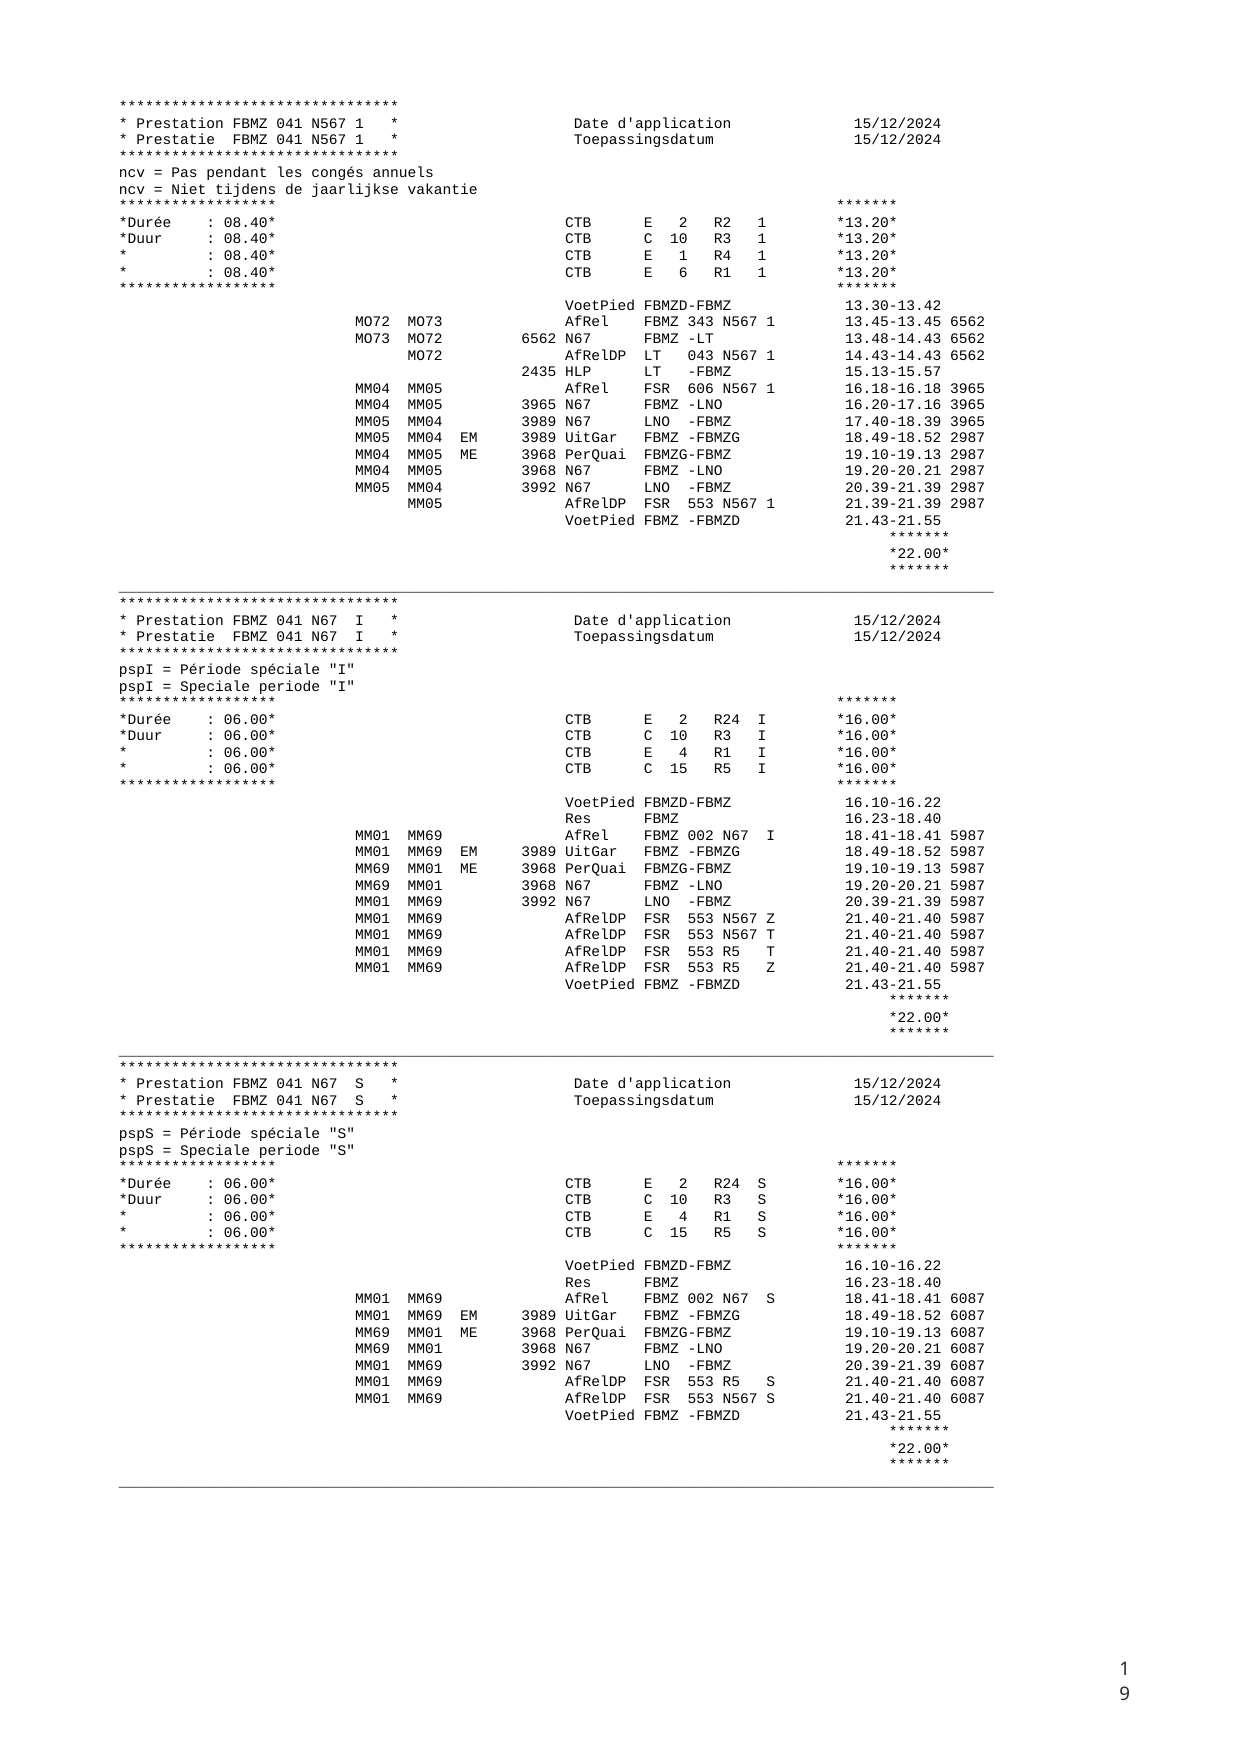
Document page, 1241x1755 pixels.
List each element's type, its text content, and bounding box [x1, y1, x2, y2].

text ******************************** * Prestation FBMZ 041 N67 I * Date d'application 15/12/2024 * Prestatie FBMZ 041 N67 I * Toepassingsdatum 15/12/2024 ******************************** pspI = Période spéciale "I" pspI = Speciale periode "I" ****************** ******* *Durée : 06.00* CTB E 2 R24 I *16.00* *Duur : 06.00* CTB C 10 R3 I *16.00* * : 06.00* CTB E 4 R1 I *16.00* * : 06.00* CTB C 15 R5 I *16.00* ****************** ******* VoetPied FBMZD-FBMZ 16.10-16.22 Res FBMZ 16.23-18.40 MM01 MM69 AfRel FBMZ 002 N67 I 18.41-18.41 5987 MM01 MM69 EM 3989 UitGar FBMZ -FBMZG 18.49-18.52 5987 MM69 MM01 ME 3968 PerQuai FBMZG-FBMZ 19.10-19.13 5987 MM69 MM01 3968 N67 FBMZ -LNO 19.20-20.21 5987 MM01 MM69 3992 N67 LNO -FBMZ 20.39-21.39 5987 MM01 MM69 AfRelDP FSR 553 N567 Z 21.40-21.40 5987 MM01 MM69 AfRelDP FSR 553 N567 T 21.40-21.40 5987 MM01 MM69 AfRelDP FSR 553 R5 T 21.40-21.40 5987 MM01 MM69 AfRelDP FSR 553 R5 Z 21.40-21.40 5987 VoetPied FBMZ -FBMZD 21.43-21.55 ******* *22.00* ******* ____________________________________________________________________________________________________ [119, 596, 1122, 1060]
text ******************************** * Prestation FBMZ 041 N567 1 * Date d'application 15/12/2024 * Prestatie FBMZ 041 N567 1 * Toepassingsdatum 15/12/2024 ******************************** ncv = Pas pendant les congés annuels ncv = Niet tijdens de jaarlijkse vakantie ****************** ******* *Durée : 08.40* CTB E 2 R2 1 *13.20* *Duur : 08.40* CTB C 10 R3 1 *13.20* * : 08.40* CTB E 1 R4 1 *13.20* * : 08.40* CTB E 6 R1 1 *13.20* ****************** ******* VoetPied FBMZD-FBMZ 13.30-13.42 MO72 MO73 AfRel FBMZ 343 N567 1 13.45-13.45 6562 MO73 MO72 6562 N67 FBMZ -LT 13.48-14.43 6562 MO72 AfRelDP LT 043 N567 1 14.43-14.43 6562 2435 HLP LT -FBMZ 15.13-15.57 MM04 MM05 AfRel FSR 606 N567 1 16.18-16.18 3965 MM04 MM05 3965 N67 FBMZ -LNO 16.20-17.16 3965 MM05 MM04 3989 N67 LNO -FBMZ 17.40-18.39 3965 MM05 MM04 EM 3989 UitGar FBMZ -FBMZG 18.49-18.52 2987 MM04 MM05 ME 3968 PerQuai FBMZG-FBMZ 19.10-19.13 2987 MM04 MM05 3968 N67 FBMZ -LNO 19.20-20.21 2987 MM05 MM04 3992 N67 LNO -FBMZ 20.39-21.39 2987 MM05 AfRelDP FSR 553 N567 1 21.39-21.39 2987 VoetPied FBMZ -FBMZD 21.43-21.55 ******* *22.00* ******* ____________________________________________________________________________________________________ [119, 99, 1122, 596]
text ******************************** * Prestation FBMZ 041 N67 S * Date d'application 15/12/2024 * Prestatie FBMZ 041 N67 S * Toepassingsdatum 15/12/2024 ******************************** pspS = Période spéciale "S" pspS = Speciale periode "S" ****************** ******* *Durée : 06.00* CTB E 2 R24 S *16.00* *Duur : 06.00* CTB C 10 R3 S *16.00* * : 06.00* CTB E 4 R1 S *16.00* * : 06.00* CTB C 15 R5 S *16.00* ****************** ******* VoetPied FBMZD-FBMZ 16.10-16.22 Res FBMZ 16.23-18.40 MM01 MM69 AfRel FBMZ 002 N67 S 18.41-18.41 6087 MM01 MM69 EM 3989 UitGar FBMZ -FBMZG 18.49-18.52 6087 MM69 MM01 ME 3968 PerQuai FBMZG-FBMZ 19.10-19.13 6087 MM69 MM01 3968 N67 FBMZ -LNO 19.20-20.21 6087 MM01 MM69 3992 N67 LNO -FBMZ 20.39-21.39 6087 MM01 MM69 AfRelDP FSR 553 R5 S 21.40-21.40 6087 MM01 MM69 AfRelDP FSR 553 N567 S 21.40-21.40 6087 VoetPied FBMZ -FBMZD 21.43-21.55 ******* *22.00* ******* ____________________________________________________________________________________________________ [119, 1060, 1122, 1491]
